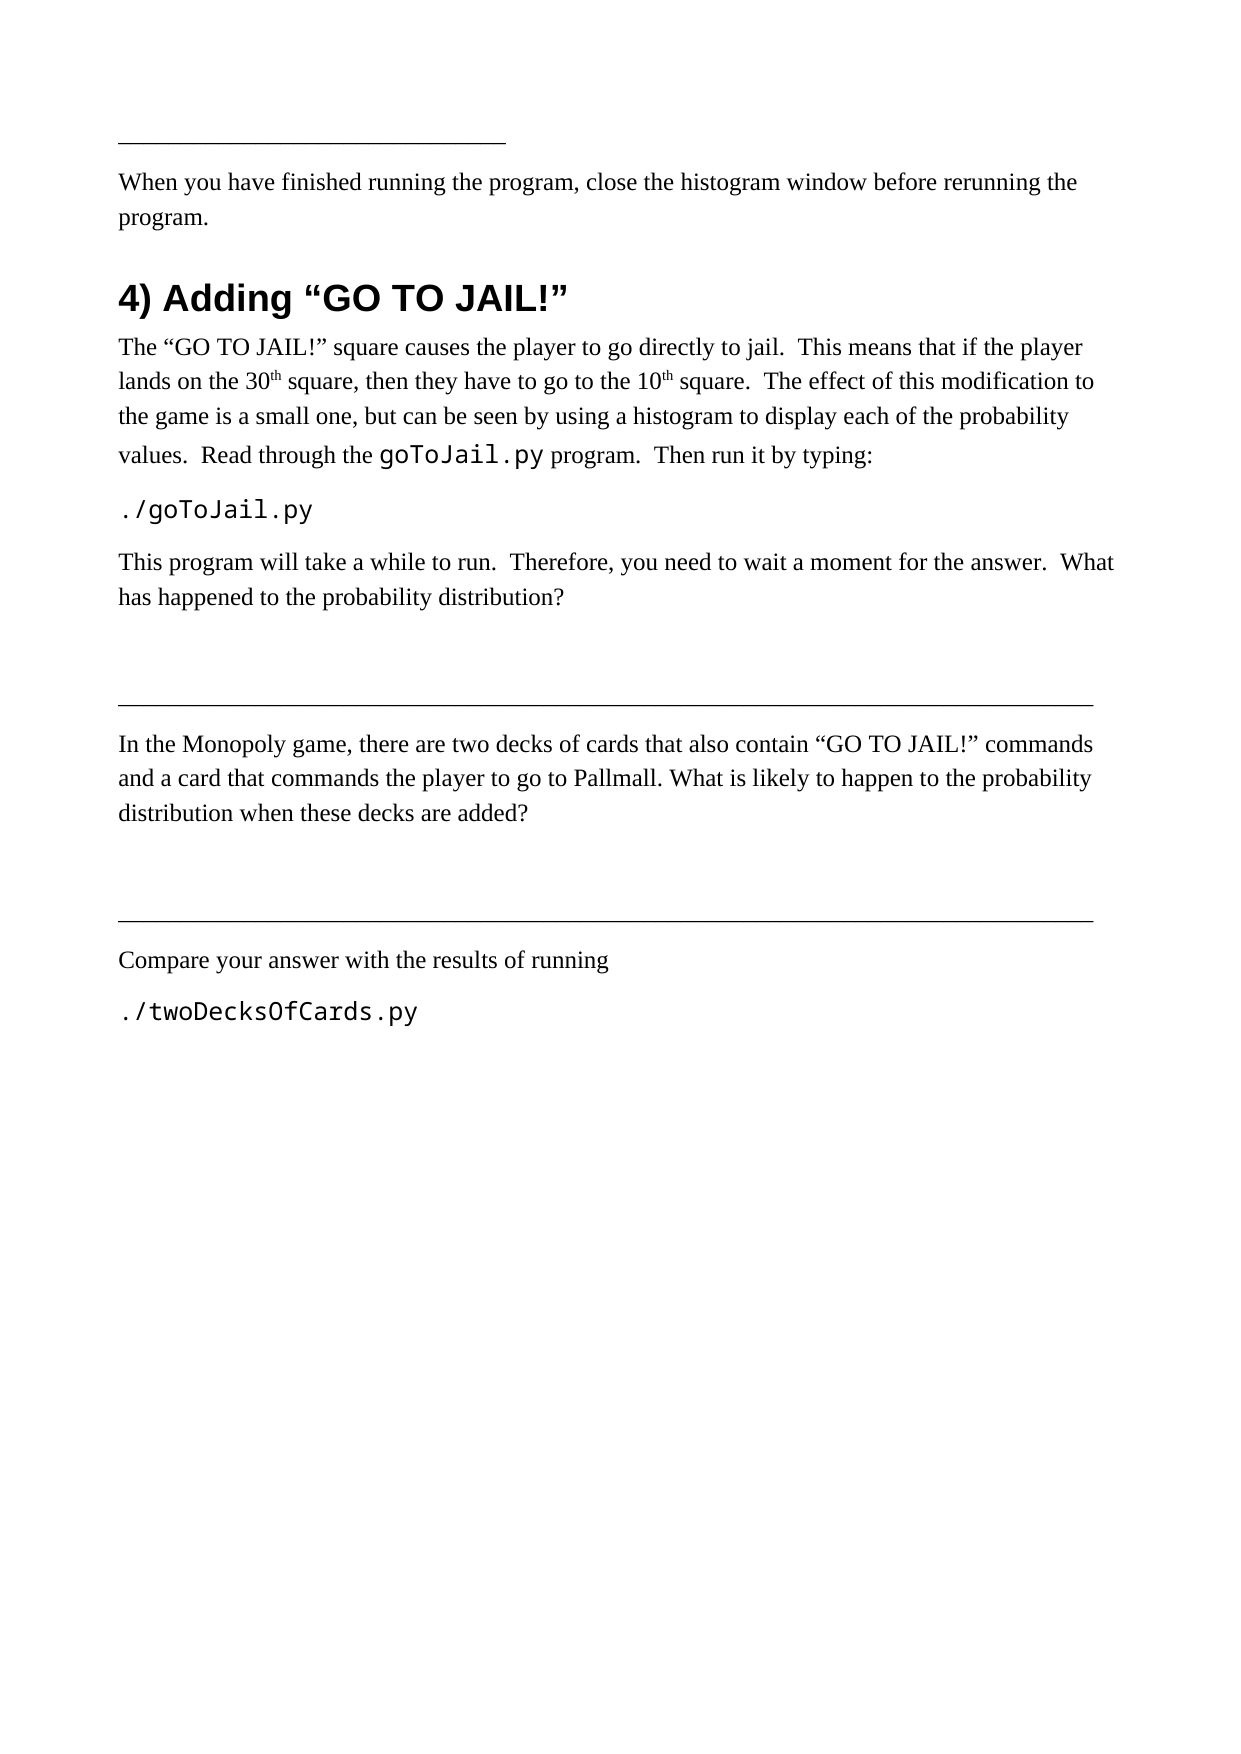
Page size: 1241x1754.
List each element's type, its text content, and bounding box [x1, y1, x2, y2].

text ______________________________________________________________________________ [118, 680, 1122, 708]
text When you have finished running the program, close the histogram window before rerunning the program. [118, 167, 1122, 230]
text Compare your answer with the results of running [118, 945, 1122, 974]
text _______________________________ [118, 118, 1122, 147]
text ./twoDecksOfCards.py [118, 994, 1122, 1028]
text ______________________________________________________________________________ [118, 896, 1122, 925]
text In the Monopoly game, there are two decks of cards that also contain “GO TO JAIL!” commands and a card that commands the player to go to Pallmall. What is likely to happen to the probability distribution when these decks are added? [118, 729, 1122, 827]
text ./goToJail.py [118, 492, 1122, 526]
text The “GO TO JAIL!” square causes the player to go directly to jail. This means that if the player lands on the 30th square, then they have to go to the 10th square. The effect of this modification to the game is a small one, but can be seen by using a histogram to display each of the probability values. Read through the goToJail.py program. Then run it by typing: [118, 332, 1122, 470]
text This program will take a while to run. Therefore, you need to wait a moment for the answer. What has happened to the probability distribution? [118, 547, 1122, 610]
subtitle 4) Adding “GO TO JAIL!” [118, 276, 1122, 319]
